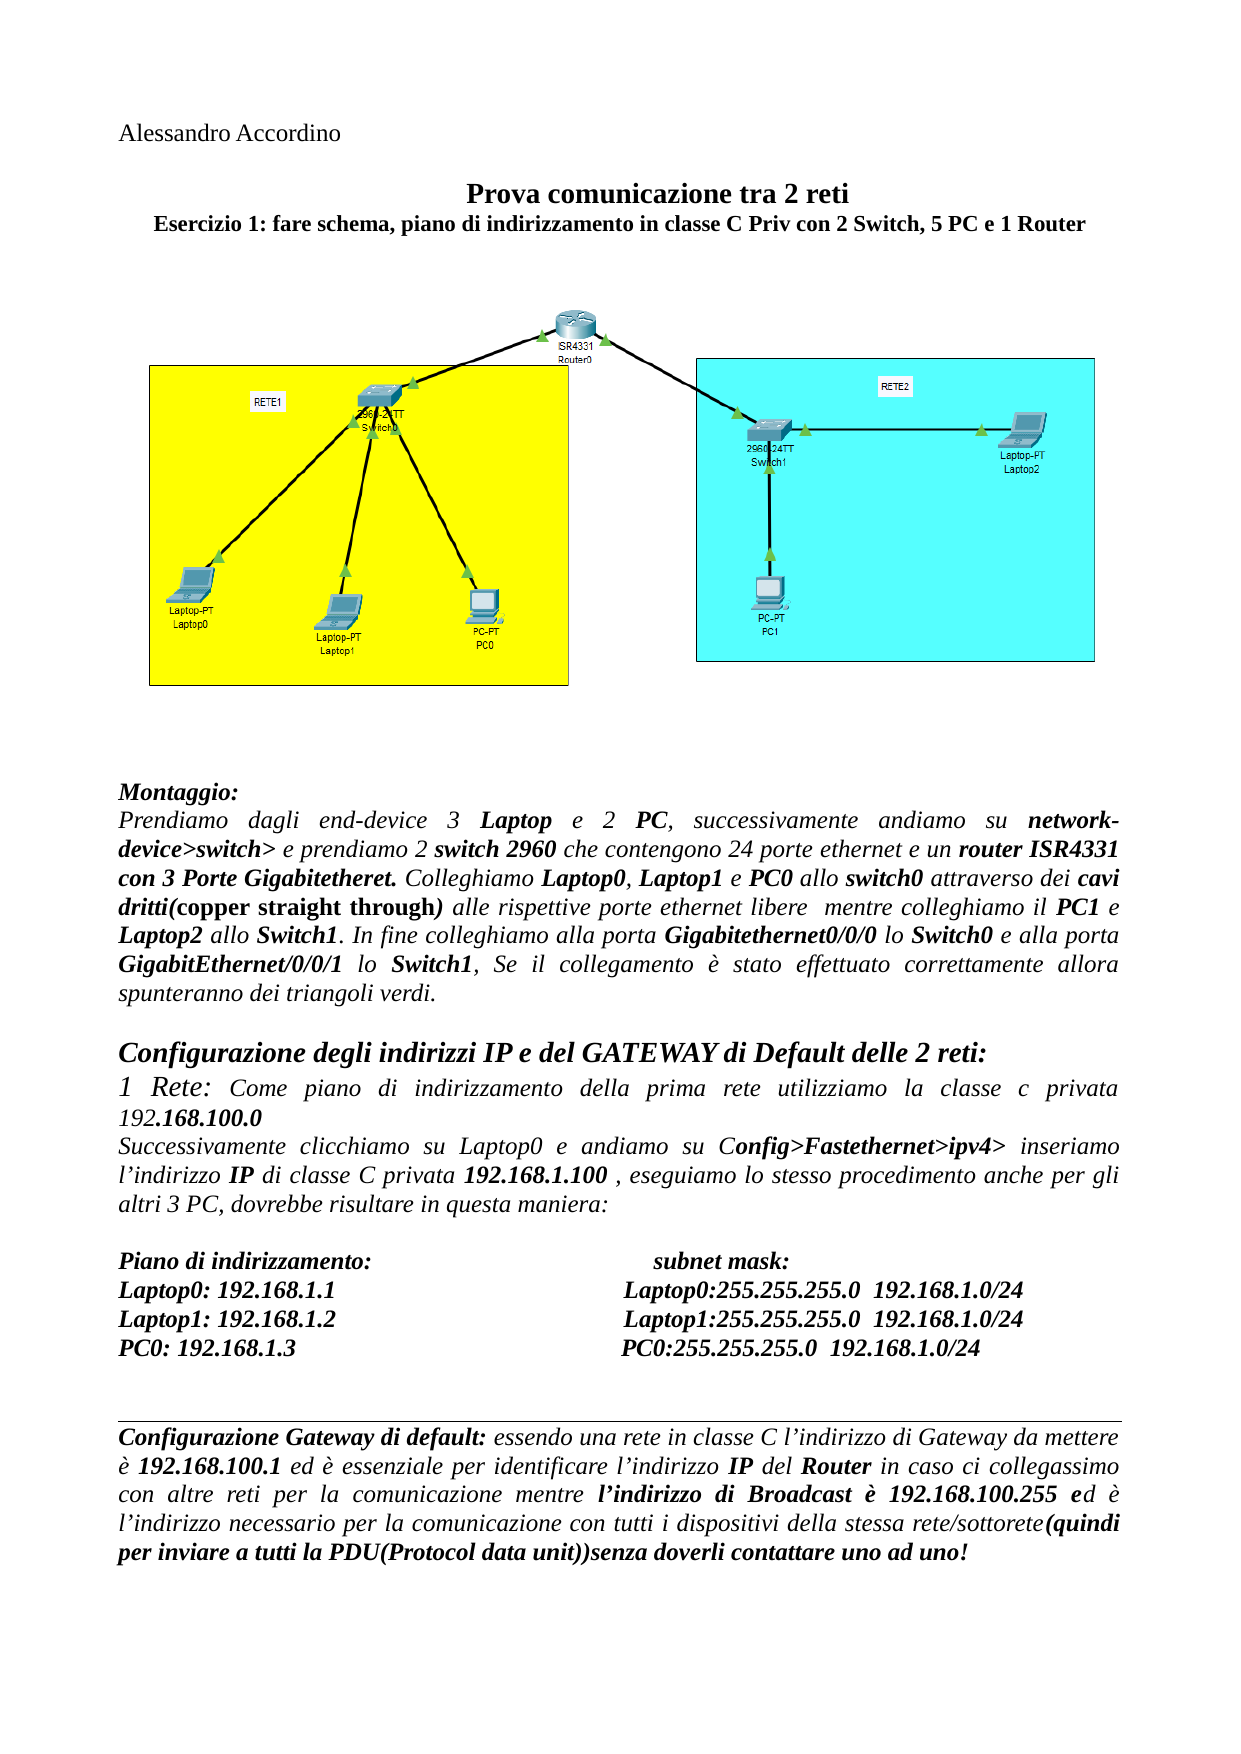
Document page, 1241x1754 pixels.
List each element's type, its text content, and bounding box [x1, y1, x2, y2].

text Configurazione Gateway di default: essendo una rete in classe C l’indirizzo di Gateway da mettere è 192.168.100.1 ed è essenziale per identificare l’indirizzo IP del Router in caso ci collegassimo con altre reti per la comunicazione mentre l’indirizzo di Broadcast è 192.168.100.255 ed è l’indirizzo necessario per la comunicazione con tutti i dispositivi della stessa rete/sottorete(quindi per inviare a tutti la PDU(Protocol data unit))senza doverli contattare uno ad uno! [118, 1422, 1122, 1566]
text Piano di indirizzamento: subnet mask: [118, 1246, 1122, 1275]
text Successivamente clicchiamo su Laptop0 e andiamo su Config>Fastethernet>ipv4> inseriamo l’indirizzo IP di classe C privata 192.168.1.100 , eseguiamo lo stesso procedimento anche per gli altri 3 PC, dovrebbe risultare in questa maniera: [118, 1131, 1122, 1218]
text Laptop1: 192.168.1.2 Laptop1:255.255.255.0 192.168.1.0/24 [118, 1304, 1122, 1333]
text 1 Rete: Come piano di indirizzamento della prima rete utilizziamo la classe c privata 192.168.100.0 [118, 1069, 1122, 1131]
list Prova comunicazione tra 2 reti [156, 176, 1122, 210]
text PC0: 192.168.1.3 PC0:255.255.255.0 192.168.1.0/24 [118, 1333, 1122, 1361]
text Esercizio 1: fare schema, piano di indirizzamento in classe C Priv con 2 Switch, 5 PC e 1 Router [118, 210, 1122, 236]
text Prendiamo dagli end-device 3 Laptop e 2 PC, successivamente andiamo su network-device>switch> e prendiamo 2 switch 2960 che contengono 24 porte ethernet e un router ISR4331 con 3 Porte Gigabitetheret. Colleghiamo Laptop0, Laptop1 e PC0 allo switch0 attraverso dei cavi dritti(copper straight through) alle rispettive porte ethernet libere mentre colleghiamo il PC1 e Laptop2 allo Switch1. In fine colleghiamo alla porta Gigabitethernet0/0/0 lo Switch0 e alla porta GigabitEthernet/0/0/1 lo Switch1, Se il collegamento è stato effettuato correttamente allora spunteranno dei triangoli verdi. [118, 806, 1122, 1007]
picture [118, 295, 1123, 720]
text Laptop0: 192.168.1.1 Laptop0:255.255.255.0 192.168.1.0/24 [118, 1275, 1122, 1304]
text Configurazione degli indirizzi IP e del GATEWAY di Default delle 2 reti: [118, 1036, 1122, 1069]
text Montaggio: [118, 777, 1122, 806]
